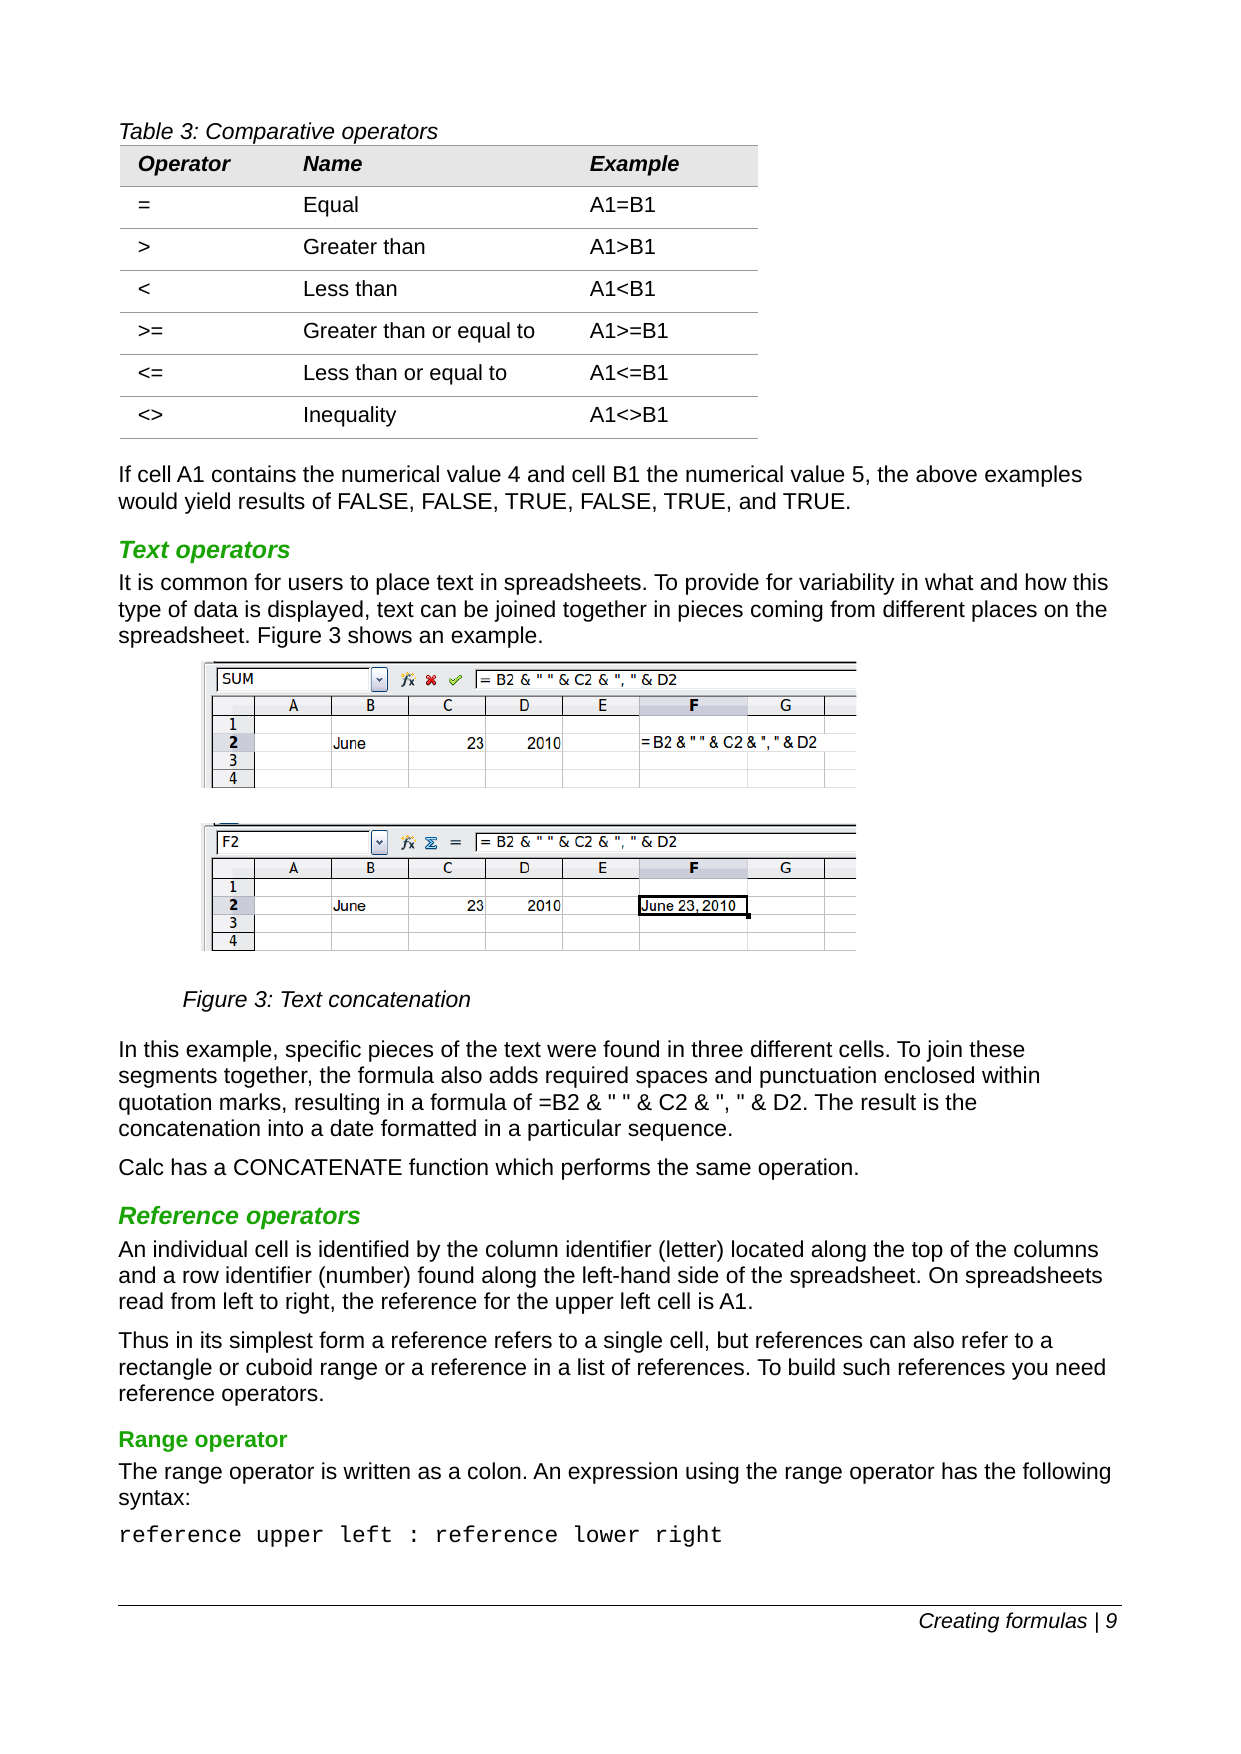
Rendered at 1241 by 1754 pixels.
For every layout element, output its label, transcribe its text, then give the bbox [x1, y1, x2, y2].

table_header Example [572, 146, 758, 186]
table_cell Less than [285, 271, 572, 312]
table_cell Greater than or equal to [285, 313, 572, 354]
text Table 3: Comparative operators [118, 118, 1122, 144]
table_cell <= [120, 355, 285, 396]
text An individual cell is identified by the column identifier (letter) located along the top of the columns and a row identifier (number) found along the left-hand side of the spreadsheet. On spreadsheets read from left to right, the reference for the upper left cell is A1. [118, 1236, 1122, 1314]
table_header [183, 661, 874, 823]
table_cell Equal [285, 187, 572, 228]
table_cell [183, 823, 874, 986]
table_cell A1=B1 [572, 187, 758, 228]
table_cell > [120, 229, 285, 270]
picture [200, 823, 857, 951]
subtitle Range operator [118, 1426, 1122, 1452]
text reference upper left : reference lower right [118, 1523, 1122, 1549]
text If cell A1 contains the numerical value 4 and cell B1 the numerical value 5, the above examples would yield results of FALSE, FALSE, TRUE, FALSE, TRUE, and TRUE. [118, 461, 1122, 514]
table_cell < [120, 271, 285, 312]
table_cell <> [120, 397, 285, 438]
text It is common for users to place text in spreadsheets. To provide for variability in what and how this type of data is displayed, text can be joined together in pieces coming from different places on the spreadsheet. Figure 3 shows an example. [118, 569, 1122, 648]
table_cell Greater than [285, 229, 572, 270]
table_cell A1<=B1 [572, 355, 758, 396]
table_cell Figure 3: Text concatenation [183, 986, 874, 1036]
picture [200, 661, 857, 788]
text The range operator is written as a colon. An expression using the range operator has the following syntax: [118, 1458, 1122, 1511]
table_cell A1>=B1 [572, 313, 758, 354]
table_cell Inequality [285, 397, 572, 438]
table_header Operator [120, 146, 285, 186]
text Calc has a CONCATENATE function which performs the same operation. [118, 1154, 1122, 1180]
subtitle Reference operators [118, 1201, 1122, 1229]
table_header Name [285, 146, 572, 186]
table_cell = [120, 187, 285, 228]
table_cell A1<B1 [572, 271, 758, 312]
subtitle Text operators [118, 535, 1122, 563]
text In this example, specific pieces of the text were found in three different cells. To join these segments together, the formula also adds required spaces and punctuation enclosed within quotation marks, resulting in a formula of =B2 & " " & C2 & ", " & D2. The result is the concatenation into a date formatted in a particular sequence. [118, 1036, 1122, 1141]
table_cell >= [120, 313, 285, 354]
table_cell Less than or equal to [285, 355, 572, 396]
table_cell A1<>B1 [572, 397, 758, 438]
text Thus in its simplest form a reference refers to a single cell, but references can also refer to a rectangle or cuboid range or a reference in a list of references. To build such references you need reference operators. [118, 1327, 1122, 1406]
table_cell A1>B1 [572, 229, 758, 270]
